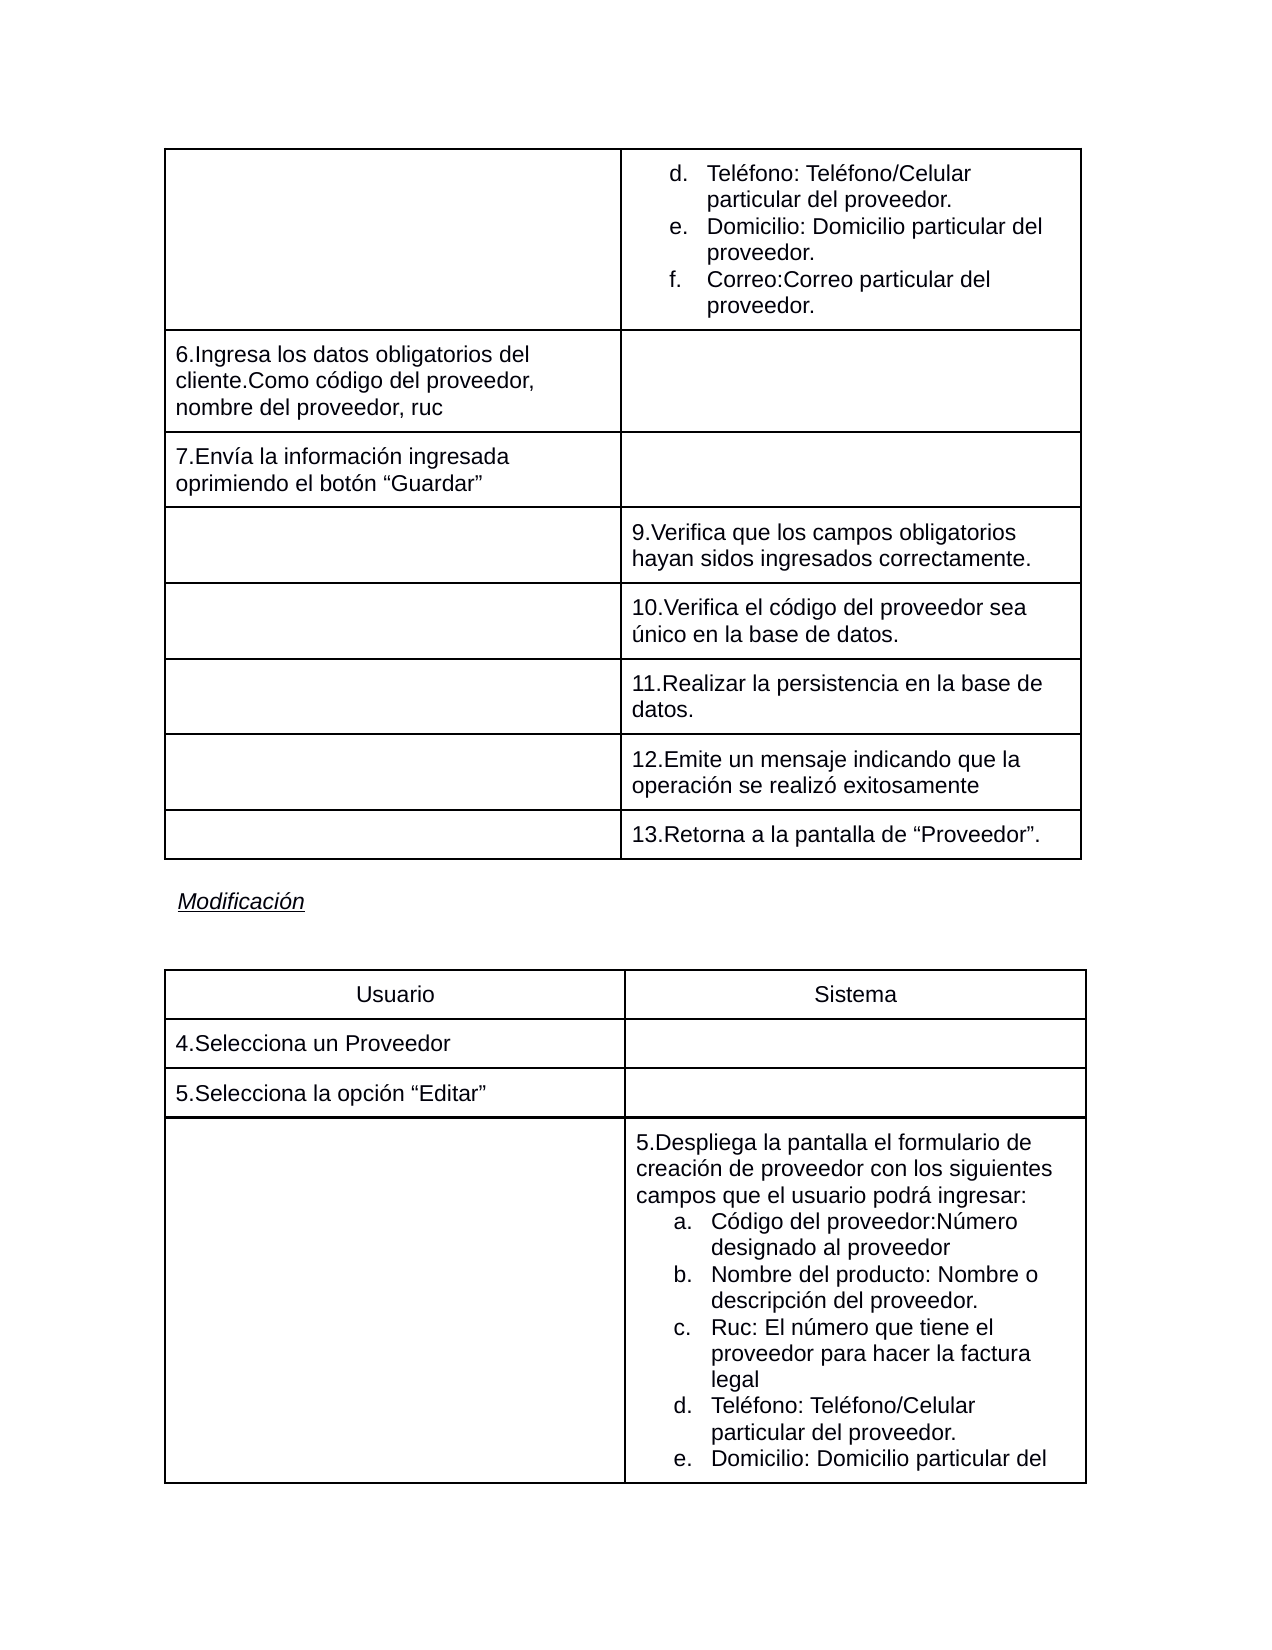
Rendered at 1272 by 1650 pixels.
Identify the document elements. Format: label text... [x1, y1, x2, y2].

table_cell [626, 1020, 1085, 1067]
table_cell [166, 660, 620, 733]
table_cell [622, 331, 1080, 431]
text Modificación [177, 888, 1095, 914]
table_cell [166, 508, 620, 582]
table_header Usuario [166, 971, 624, 1018]
table_cell 5.Despliega la pantalla el formulario de creación de proveedor con los siguientes campos que el usuario podrá ingresar: Código del proveedor:Número asignado al proveedor. Nombre del proveedor: Nombre o descripción del proveedor. Ruc: El número que tiene el proveedor legalmente. Teléfono: Teléfono/Celular particular del proveedor. Domicilio: Domicilio particular del proveedor. Correo:Correo particular del proveedor. [622, 150, 1080, 329]
table_cell 5.Selecciona la opción “Editar” [166, 1069, 624, 1116]
table_cell [166, 584, 620, 657]
table_cell 12.Emite un mensaje indicando que la operación se realizó exitosamente [622, 735, 1080, 809]
table_cell [166, 735, 620, 809]
table_cell 4.Selecciona un Proveedor [166, 1020, 624, 1067]
table_cell 5.Despliega la pantalla el formulario de creación de proveedor con los siguientes campos que el usuario podrá ingresar: Código del proveedor:Número designado al proveedor Nombre del producto: Nombre o descripción del proveedor. Ruc: El número que tiene el proveedor para hacer la factura legal Teléfono: Teléfono/Celular particular del proveedor. Domicilio: Domicilio particular del proveedor. Correo:Correo particular del proveedor. [626, 1119, 1085, 1482]
table_cell 9.Verifica que los campos obligatorios hayan sidos ingresados correctamente. [622, 508, 1080, 582]
table_header Sistema [626, 971, 1085, 1018]
table_cell [166, 150, 620, 329]
table_cell 11.Realizar la persistencia en la base de datos. [622, 660, 1080, 733]
table_cell [166, 1119, 624, 1482]
table_cell 6.Ingresa los datos obligatorios del cliente.Como código del proveedor, nombre del proveedor, ruc [166, 331, 620, 431]
table_cell [166, 811, 620, 858]
table_cell 7.Envía la información ingresada oprimiendo el botón “Guardar” [166, 433, 620, 506]
table_cell 13.Retorna a la pantalla de “Proveedor”. [622, 811, 1080, 858]
table_cell [622, 433, 1080, 506]
table_cell [626, 1069, 1085, 1116]
table_cell 10.Verifica el código del proveedor sea único en la base de datos. [622, 584, 1080, 657]
